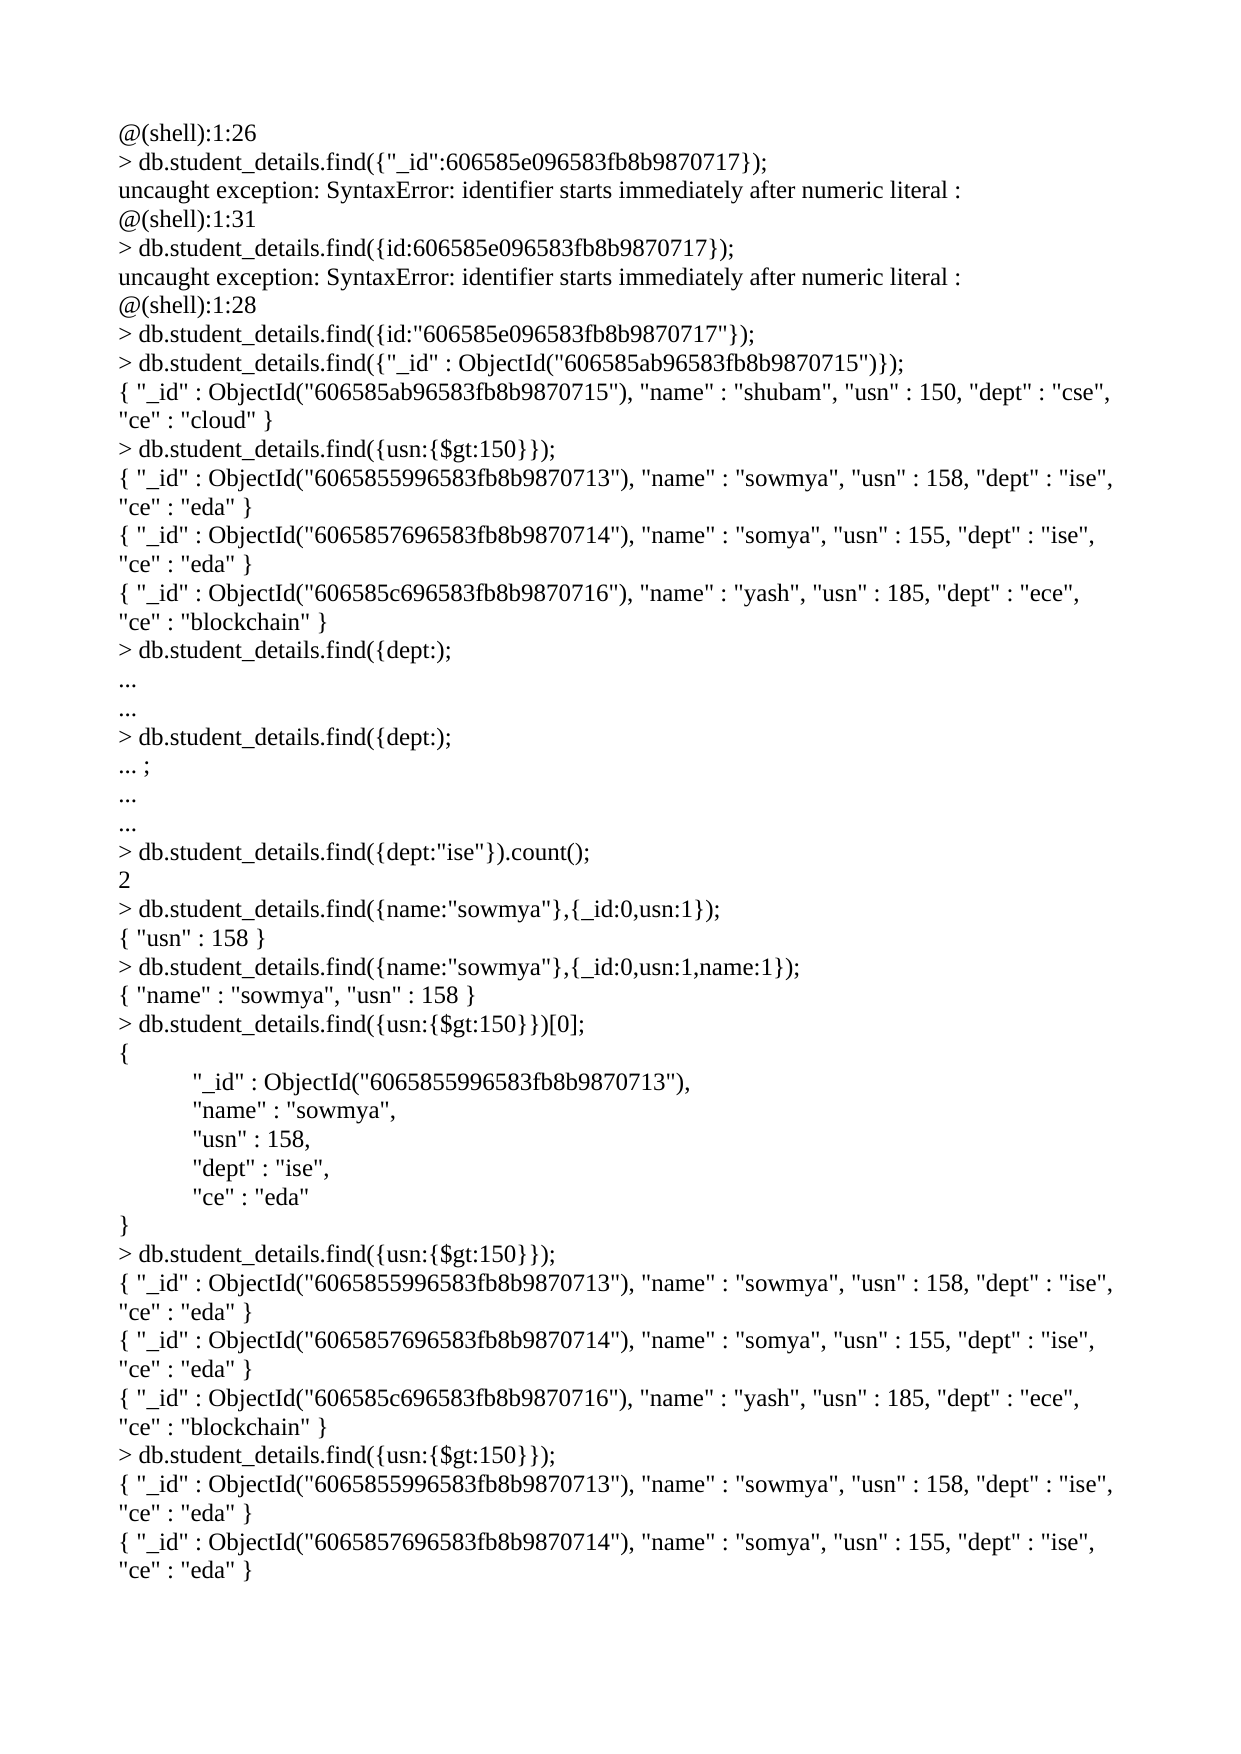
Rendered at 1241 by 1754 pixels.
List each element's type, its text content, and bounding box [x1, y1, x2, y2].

text "usn" : 158, [118, 1124, 1122, 1153]
text > db.student_details.find({"_id" : ObjectId("606585ab96583fb8b9870715")}); [118, 348, 1122, 377]
text { "_id" : ObjectId("6065857696583fb8b9870714"), "name" : "somya", "usn" : 155, "dept" : "ise", "ce" : "eda" } [118, 1527, 1122, 1584]
text > db.student_details.find({id:606585e096583fb8b9870717}); [118, 233, 1122, 262]
text > db.student_details.find({usn:{$gt:150}}); [118, 1441, 1122, 1469]
text > db.student_details.find({id:"606585e096583fb8b9870717"}); [118, 319, 1122, 348]
text uncaught exception: SyntaxError: identifier starts immediately after numeric literal : [118, 176, 1122, 204]
text } [118, 1211, 1122, 1239]
text { "_id" : ObjectId("606585c696583fb8b9870716"), "name" : "yash", "usn" : 185, "dept" : "ece", "ce" : "blockchain" } [118, 1383, 1122, 1441]
text > db.student_details.find({dept:); [118, 636, 1122, 664]
text { "_id" : ObjectId("6065855996583fb8b9870713"), "name" : "sowmya", "usn" : 158, "dept" : "ise", "ce" : "eda" } [118, 1469, 1122, 1527]
text @(shell):1:31 [118, 204, 1122, 233]
text @(shell):1:26 [118, 118, 1122, 147]
text uncaught exception: SyntaxError: identifier starts immediately after numeric literal : [118, 262, 1122, 291]
text { "_id" : ObjectId("606585c696583fb8b9870716"), "name" : "yash", "usn" : 185, "dept" : "ece", "ce" : "blockchain" } [118, 578, 1122, 636]
text > db.student_details.find({name:"sowmya"},{_id:0,usn:1}); [118, 894, 1122, 923]
text { "_id" : ObjectId("6065857696583fb8b9870714"), "name" : "somya", "usn" : 155, "dept" : "ise", "ce" : "eda" } [118, 1326, 1122, 1383]
text > db.student_details.find({name:"sowmya"},{_id:0,usn:1,name:1}); [118, 952, 1122, 981]
text @(shell):1:28 [118, 291, 1122, 319]
text { [118, 1038, 1122, 1067]
text { "usn" : 158 } [118, 923, 1122, 952]
text "ce" : "eda" [118, 1182, 1122, 1211]
text ... [118, 693, 1122, 722]
text "_id" : ObjectId("6065855996583fb8b9870713"), [118, 1067, 1122, 1096]
text ... [118, 664, 1122, 693]
text 2 [118, 866, 1122, 894]
text { "_id" : ObjectId("6065855996583fb8b9870713"), "name" : "sowmya", "usn" : 158, "dept" : "ise", "ce" : "eda" } [118, 463, 1122, 521]
text > db.student_details.find({usn:{$gt:150}}); [118, 434, 1122, 463]
text "dept" : "ise", [118, 1153, 1122, 1182]
text { "name" : "sowmya", "usn" : 158 } [118, 981, 1122, 1009]
text ... ; [118, 751, 1122, 779]
text "name" : "sowmya", [118, 1096, 1122, 1124]
text ... [118, 779, 1122, 808]
text > db.student_details.find({"_id":606585e096583fb8b9870717}); [118, 147, 1122, 176]
text > db.student_details.find({usn:{$gt:150}}); [118, 1239, 1122, 1268]
text > db.student_details.find({dept:); [118, 722, 1122, 751]
text { "_id" : ObjectId("6065857696583fb8b9870714"), "name" : "somya", "usn" : 155, "dept" : "ise", "ce" : "eda" } [118, 521, 1122, 578]
text { "_id" : ObjectId("606585ab96583fb8b9870715"), "name" : "shubam", "usn" : 150, "dept" : "cse", "ce" : "cloud" } [118, 377, 1122, 434]
text { "_id" : ObjectId("6065855996583fb8b9870713"), "name" : "sowmya", "usn" : 158, "dept" : "ise", "ce" : "eda" } [118, 1268, 1122, 1326]
text ... [118, 808, 1122, 837]
text > db.student_details.find({dept:"ise"}).count(); [118, 837, 1122, 866]
text > db.student_details.find({usn:{$gt:150}})[0]; [118, 1009, 1122, 1038]
